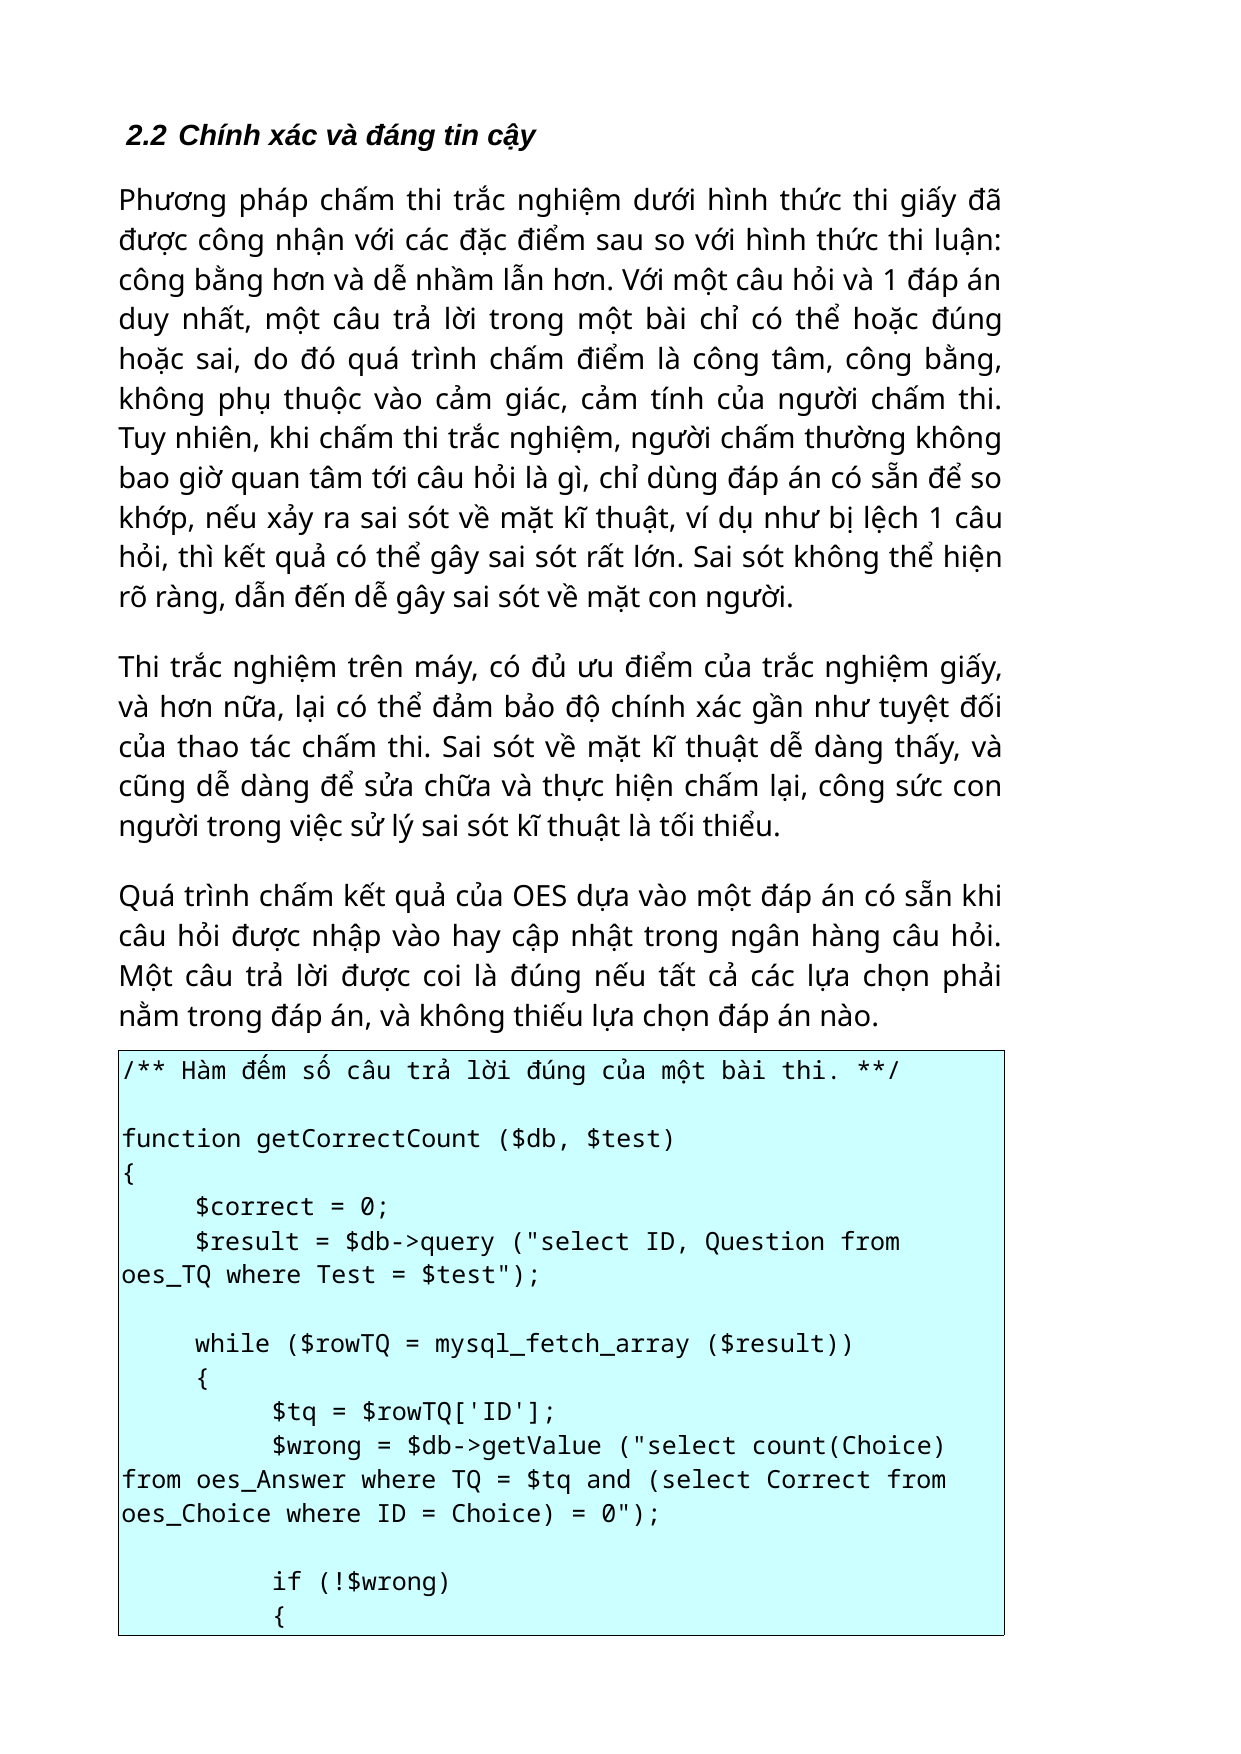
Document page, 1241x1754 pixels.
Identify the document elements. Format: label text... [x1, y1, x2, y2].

text /** Hàm đếm số câu trả lời đúng của một bài thi. **/ [119, 1051, 1004, 1084]
text Thi trắc nghiệm trên máy, có đủ ưu điểm của trắc nghiệm giấy, và hơn nữa, lại có thể đảm bảo độ chính xác gần như tuyệt đối của thao tác chấm thi. Sai sót về mặt kĩ thuật dễ dàng thấy, và cũng dễ dàng để sửa chữa và thực hiện chấm lại, công sức con người trong việc sử lý sai sót kĩ thuật là tối thiểu. [118, 647, 1004, 845]
text { [119, 1152, 1004, 1186]
text { [119, 1356, 1004, 1390]
text if (!$wrong) [119, 1561, 1004, 1595]
text $tq = $rowTQ['ID']; [119, 1390, 1004, 1424]
text Quá trình chấm kết quả của OES dựa vào một đáp án có sẵn khi câu hỏi được nhập vào hay cập nhật trong ngân hàng câu hỏi. Một câu trả lời được coi là đúng nếu tất cả các lựa chọn phải nằm trong đáp án, và không thiếu lựa chọn đáp án nào. [118, 876, 1004, 1034]
text function getCorrectCount ($db, $test) [119, 1118, 1004, 1152]
text $correct = 0; [119, 1186, 1004, 1220]
text $wrong = $db->getValue ("select count(Choice) from oes_Answer where TQ = $tq and (select Correct from oes_Choice where ID = Choice) = 0"); [119, 1424, 1004, 1527]
text $result = $db->query ("select ID, Question from oes_TQ where Test = $test"); [119, 1220, 1004, 1288]
subtitle Chính xác và đáng tin cậy [118, 118, 1004, 152]
text { [119, 1595, 1004, 1635]
text while ($rowTQ = mysql_fetch_array ($result)) [119, 1322, 1004, 1356]
text Phương pháp chấm thi trắc nghiệm dưới hình thức thi giấy đã được công nhận với các đặc điểm sau so với hình thức thi luận: công bằng hơn và dễ nhầm lẫn hơn. Với một câu hỏi và 1 đáp án duy nhất, một câu trả lời trong một bài chỉ có thể hoặc đúng hoặc sai, do đó quá trình chấm điểm là công tâm, công bằng, không phụ thuộc vào cảm giác, cảm tính của người chấm thi. Tuy nhiên, khi chấm thi trắc nghiệm, người chấm thường không bao giờ quan tâm tới câu hỏi là gì, chỉ dùng đáp án có sẵn để so khớp, nếu xảy ra sai sót về mặt kĩ thuật, ví dụ như bị lệch 1 câu hỏi, thì kết quả có thể gây sai sót rất lớn. Sai sót không thể hiện rõ ràng, dẫn đến dễ gây sai sót về mặt con người. [118, 179, 1004, 616]
